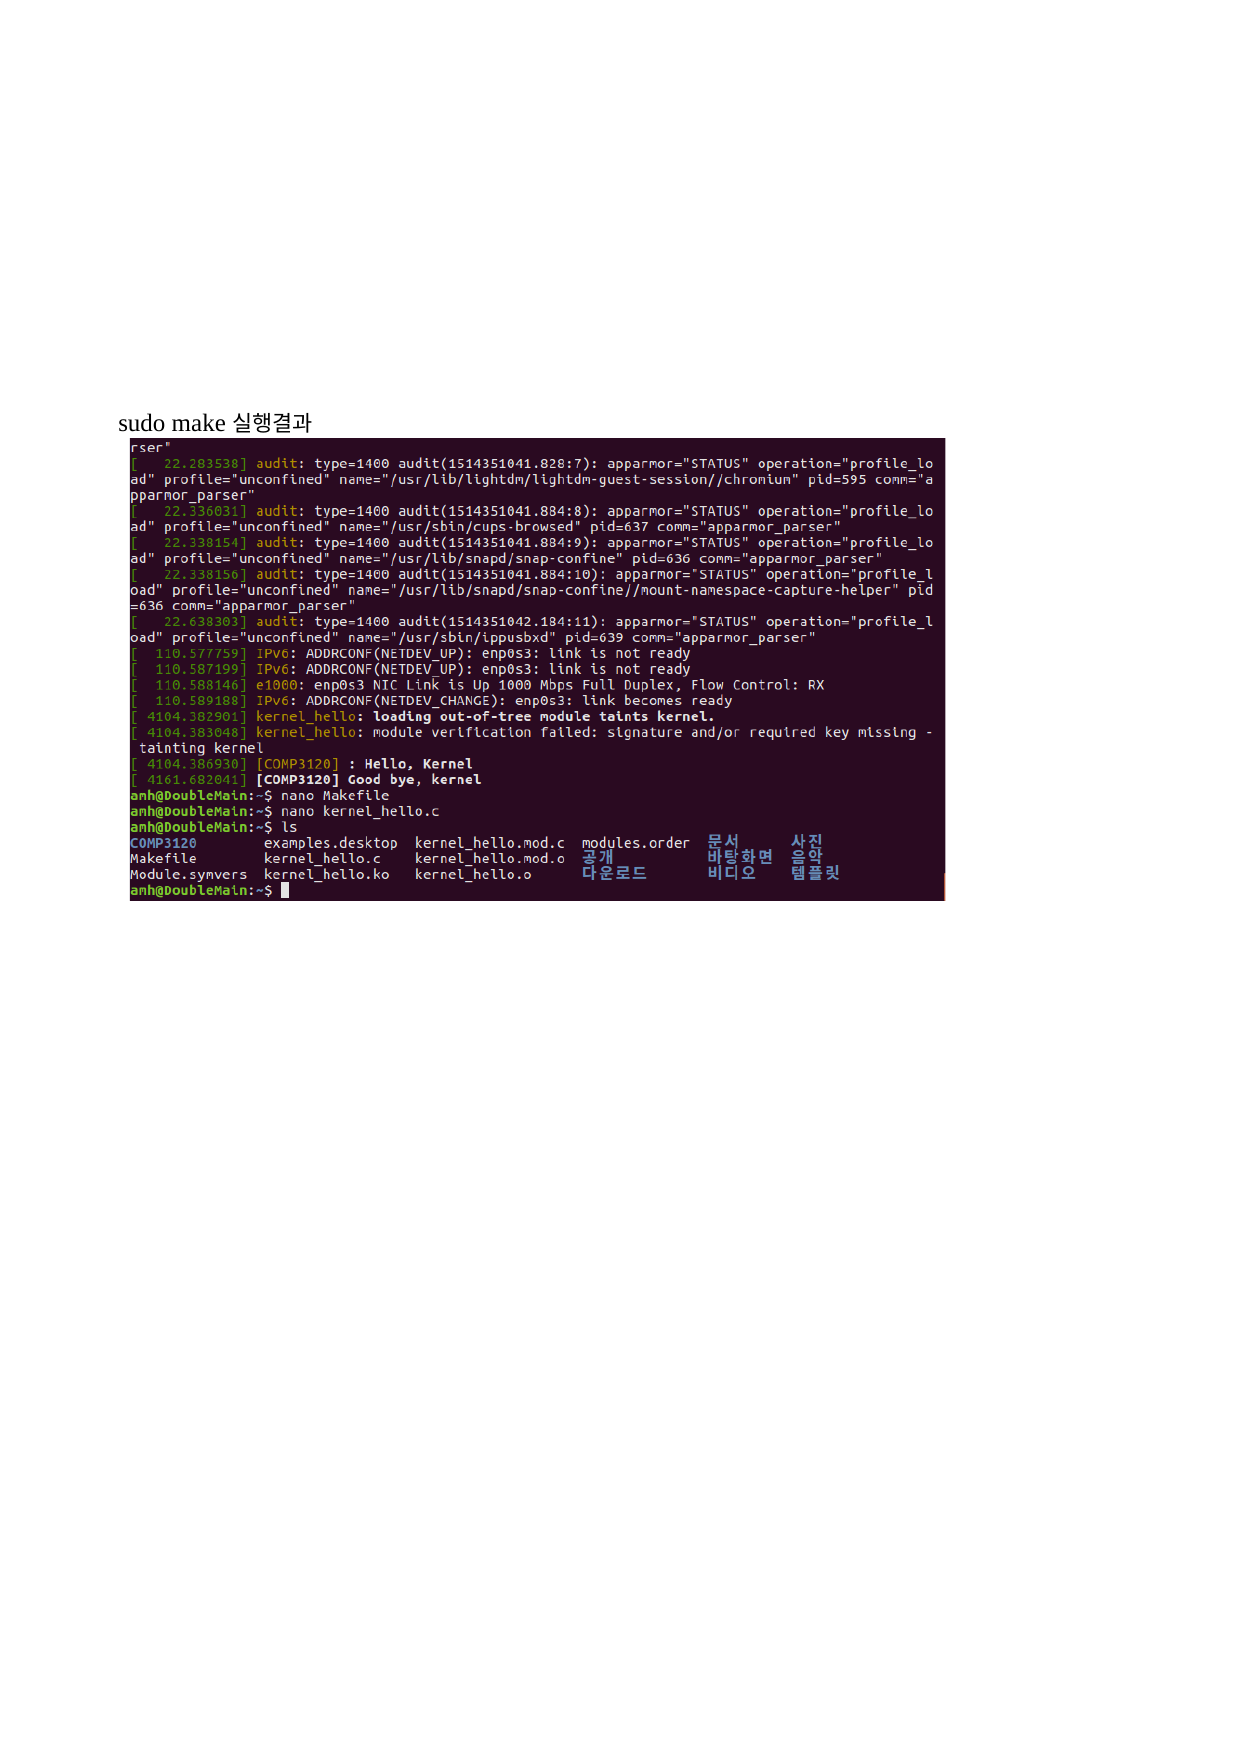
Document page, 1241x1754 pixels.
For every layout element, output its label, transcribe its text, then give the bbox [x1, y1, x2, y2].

picture [129, 438, 946, 901]
text sudo make 실행결과 [118, 406, 1122, 437]
